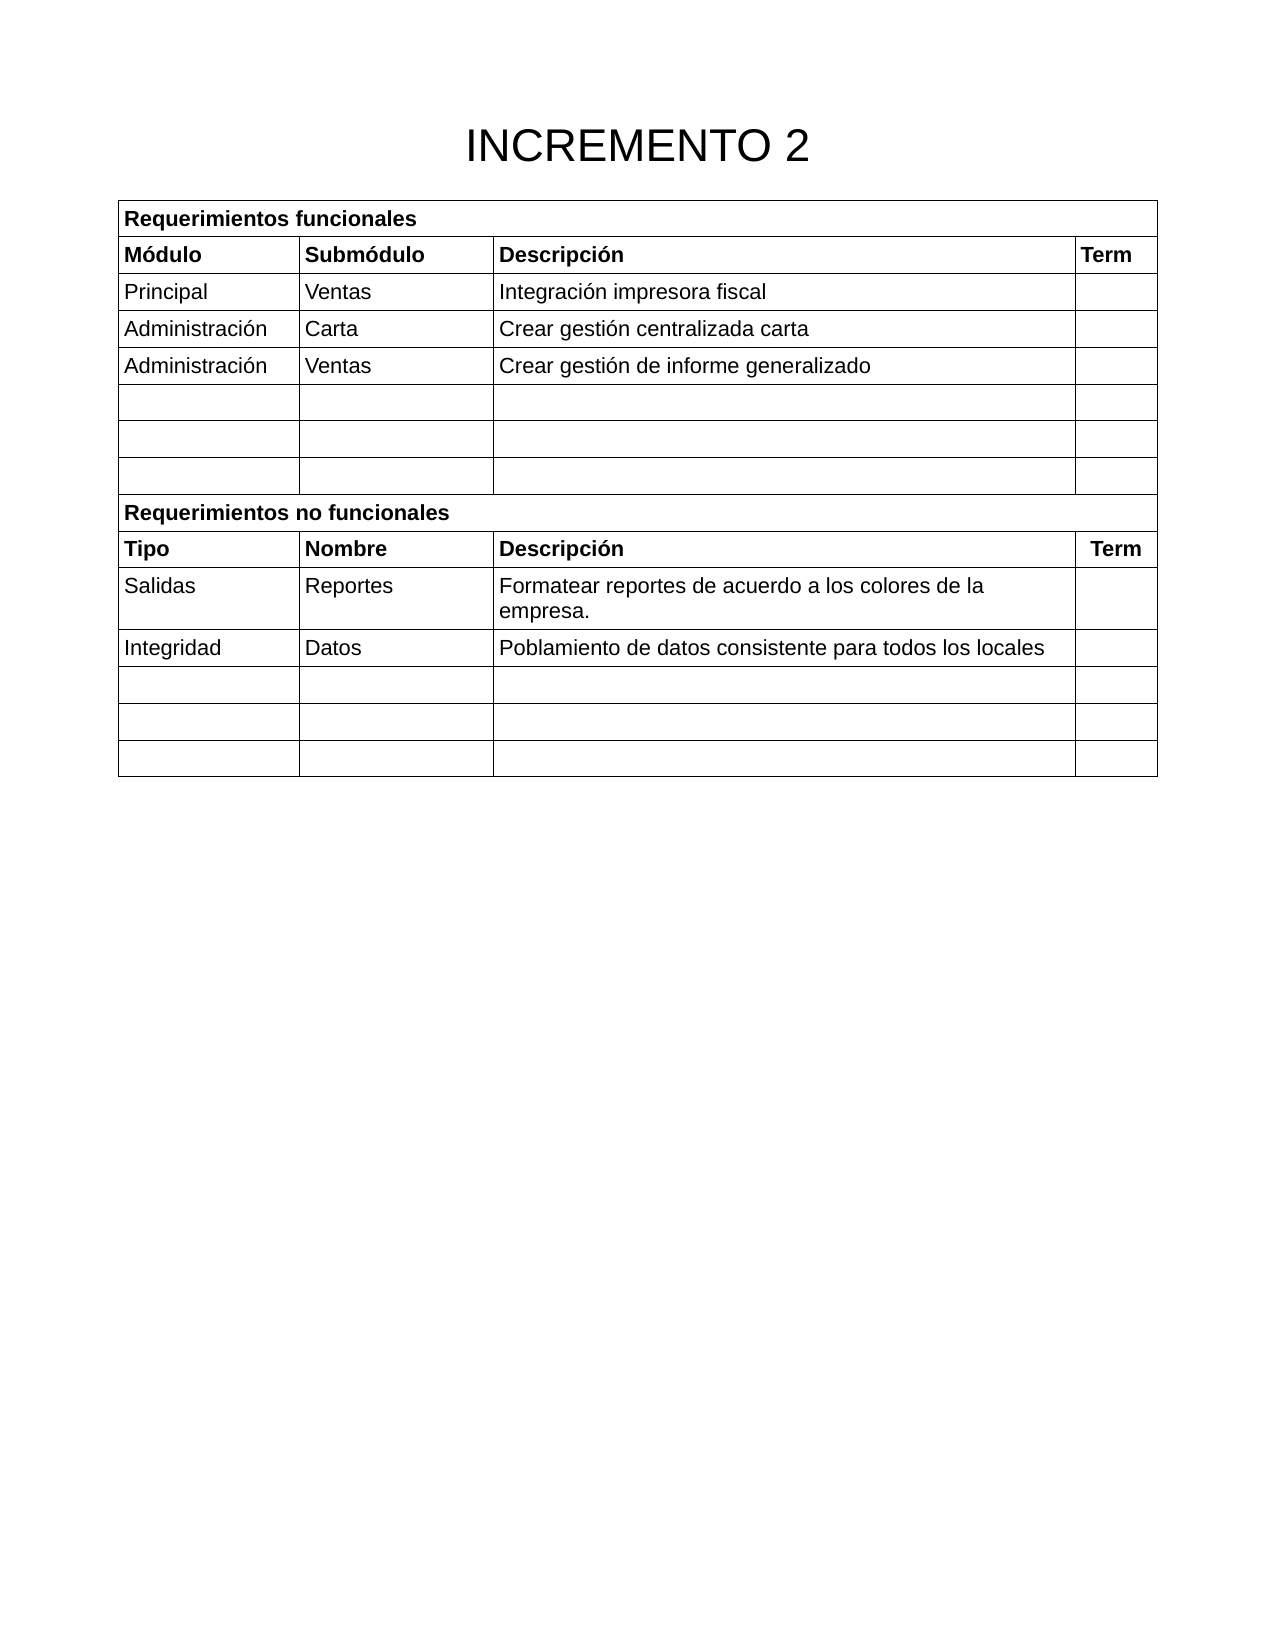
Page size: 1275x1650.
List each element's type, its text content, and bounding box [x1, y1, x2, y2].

table_cell [300, 385, 493, 420]
table_cell [300, 741, 493, 776]
table_cell Crear gestión centralizada carta [494, 311, 1075, 347]
table_cell [1076, 741, 1157, 776]
table_cell Ventas [300, 274, 493, 310]
table_cell Requerimientos no funcionales [119, 495, 1157, 531]
table_cell [494, 741, 1075, 776]
table_cell [1076, 704, 1157, 739]
table_cell [300, 421, 493, 457]
table_cell [300, 458, 493, 494]
table_cell [1076, 385, 1157, 420]
table_cell [494, 421, 1075, 457]
table_cell [119, 741, 299, 776]
table_header Requerimientos funcionales [119, 201, 1157, 236]
table_cell Poblamiento de datos consistente para todos los locales [494, 630, 1075, 666]
table_cell [119, 458, 299, 494]
table_cell Nombre [300, 532, 493, 567]
table_cell Descripción [494, 532, 1075, 567]
table_cell [494, 458, 1075, 494]
table_cell [1076, 274, 1157, 310]
table_cell [1076, 421, 1157, 457]
table_cell Descripción [494, 237, 1075, 273]
table_cell Principal [119, 274, 299, 310]
table_cell Term [1076, 237, 1157, 273]
table_cell Administración [119, 311, 299, 347]
text INCREMENTO 2 [118, 118, 1157, 171]
table_cell [1076, 630, 1157, 666]
table_cell Administración [119, 348, 299, 383]
table_cell [119, 667, 299, 703]
table_cell [494, 667, 1075, 703]
table_cell Datos [300, 630, 493, 666]
table_cell Tipo [119, 532, 299, 567]
table_cell Carta [300, 311, 493, 347]
table_cell [494, 385, 1075, 420]
table_cell Integridad [119, 630, 299, 666]
table_cell [1076, 458, 1157, 494]
table_cell [1076, 348, 1157, 383]
table_cell Formatear reportes de acuerdo a los colores de la empresa. [494, 568, 1075, 629]
table_cell [300, 704, 493, 739]
table_cell [494, 704, 1075, 739]
table_cell [119, 704, 299, 739]
table_cell Reportes [300, 568, 493, 629]
table_cell [1076, 667, 1157, 703]
table_cell Salidas [119, 568, 299, 629]
table_cell Term [1076, 532, 1157, 567]
table_cell Submódulo [300, 237, 493, 273]
table_cell [1076, 568, 1157, 629]
table_cell Ventas [300, 348, 493, 383]
table_cell Crear gestión de informe generalizado [494, 348, 1075, 383]
table_cell [119, 421, 299, 457]
table_cell [119, 385, 299, 420]
table_cell [1076, 311, 1157, 347]
table_cell Módulo [119, 237, 299, 273]
table_cell [300, 667, 493, 703]
table_cell Integración impresora fiscal [494, 274, 1075, 310]
